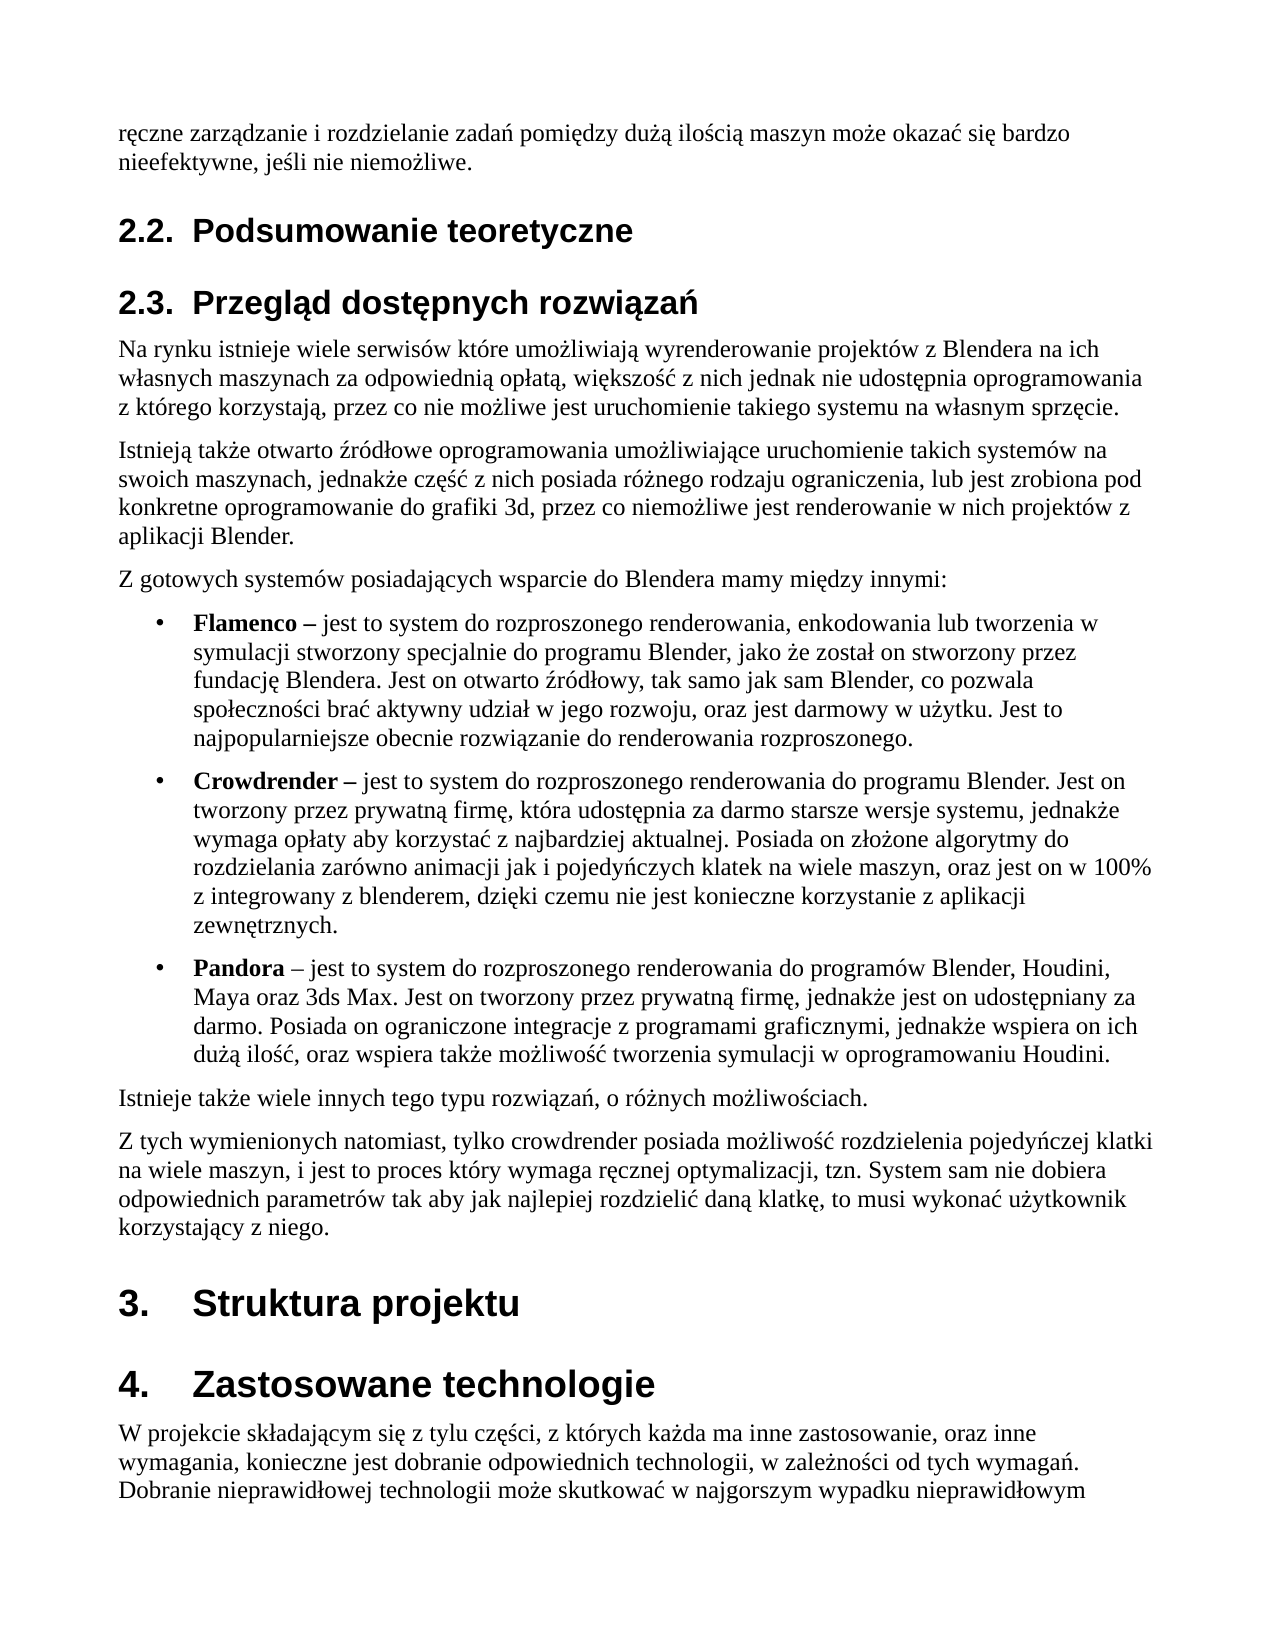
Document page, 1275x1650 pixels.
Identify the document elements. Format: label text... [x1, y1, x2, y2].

subtitle Podsumowanie teoretyczne [118, 211, 1157, 250]
text Istnieją także otwarto źródłowe oprogramowania umożliwiające uruchomienie takich systemów na swoich maszynach, jednakże część z nich posiada różnego rodzaju ograniczenia, lub jest zrobiona pod konkretne oprogramowanie do grafiki 3d, przez co niemożliwe jest renderowanie w nich projektów z aplikacji Blender. [118, 435, 1157, 550]
subtitle Zastosowane technologie [118, 1362, 1157, 1406]
text W projekcie składającym się z tylu części, z których każda ma inne zastosowanie, oraz inne wymagania, konieczne jest dobranie odpowiednich technologii, w zależności od tych wymagań. Dobranie nieprawidłowej technologii może skutkować w najgorszym wypadku nieprawidłowym [118, 1418, 1157, 1504]
list Flamenco – jest to system do rozproszonego renderowania, enkodowania lub tworzenia w symulacji stworzony specjalnie do programu Blender, jako że został on stworzony przez fundację Blendera. Jest on otwarto źródłowy, tak samo jak sam Blender, co pozwala społeczności brać aktywny udział w jego rozwoju, oraz jest darmowy w użytku. Jest to najpopularniejsze obecnie rozwiązanie do renderowania rozproszonego. [156, 608, 1157, 752]
text Istnieje także wiele innych tego typu rozwiązań, o różnych możliwościach. [118, 1083, 1157, 1112]
list Crowdrender – jest to system do rozproszonego renderowania do programu Blender. Jest on tworzony przez prywatną firmę, która udostępnia za darmo starsze wersje systemu, jednakże wymaga opłaty aby korzystać z najbardziej aktualnej. Posiada on złożone algorytmy do rozdzielania zarówno animacji jak i pojedyńczych klatek na wiele maszyn, oraz jest on w 100% z integrowany z blenderem, dzięki czemu nie jest konieczne korzystanie z aplikacji zewnętrznych. [156, 766, 1157, 939]
subtitle Przegląd dostępnych rozwiązań [118, 283, 1157, 322]
subtitle Struktura projektu [118, 1281, 1157, 1324]
text Na rynku istnieje wiele serwisów które umożliwiają wyrenderowanie projektów z Blendera na ich własnych maszynach za odpowiednią opłatą, większość z nich jednak nie udostępnia oprogramowania z którego korzystają, przez co nie możliwe jest uruchomienie takiego systemu na własnym sprzęcie. [118, 334, 1157, 420]
text ręczne zarządzanie i rozdzielanie zadań pomiędzy dużą ilością maszyn może okazać się bardzo nieefektywne, jeśli nie niemożliwe. [118, 118, 1157, 176]
list Pandora – jest to system do rozproszonego renderowania do programów Blender, Houdini, Maya oraz 3ds Max. Jest on tworzony przez prywatną firmę, jednakże jest on udostępniany za darmo. Posiada on ograniczone integracje z programami graficznymi, jednakże wspiera on ich dużą ilość, oraz wspiera także możliwość tworzenia symulacji w oprogramowaniu Houdini. [156, 953, 1157, 1068]
text Z tych wymienionych natomiast, tylko crowdrender posiada możliwość rozdzielenia pojedyńczej klatki na wiele maszyn, i jest to proces który wymaga ręcznej optymalizacji, tzn. System sam nie dobiera odpowiednich parametrów tak aby jak najlepiej rozdzielić daną klatkę, to musi wykonać użytkownik korzystający z niego. [118, 1126, 1157, 1241]
text Z gotowych systemów posiadających wsparcie do Blendera mamy między innymi: [118, 564, 1157, 593]
